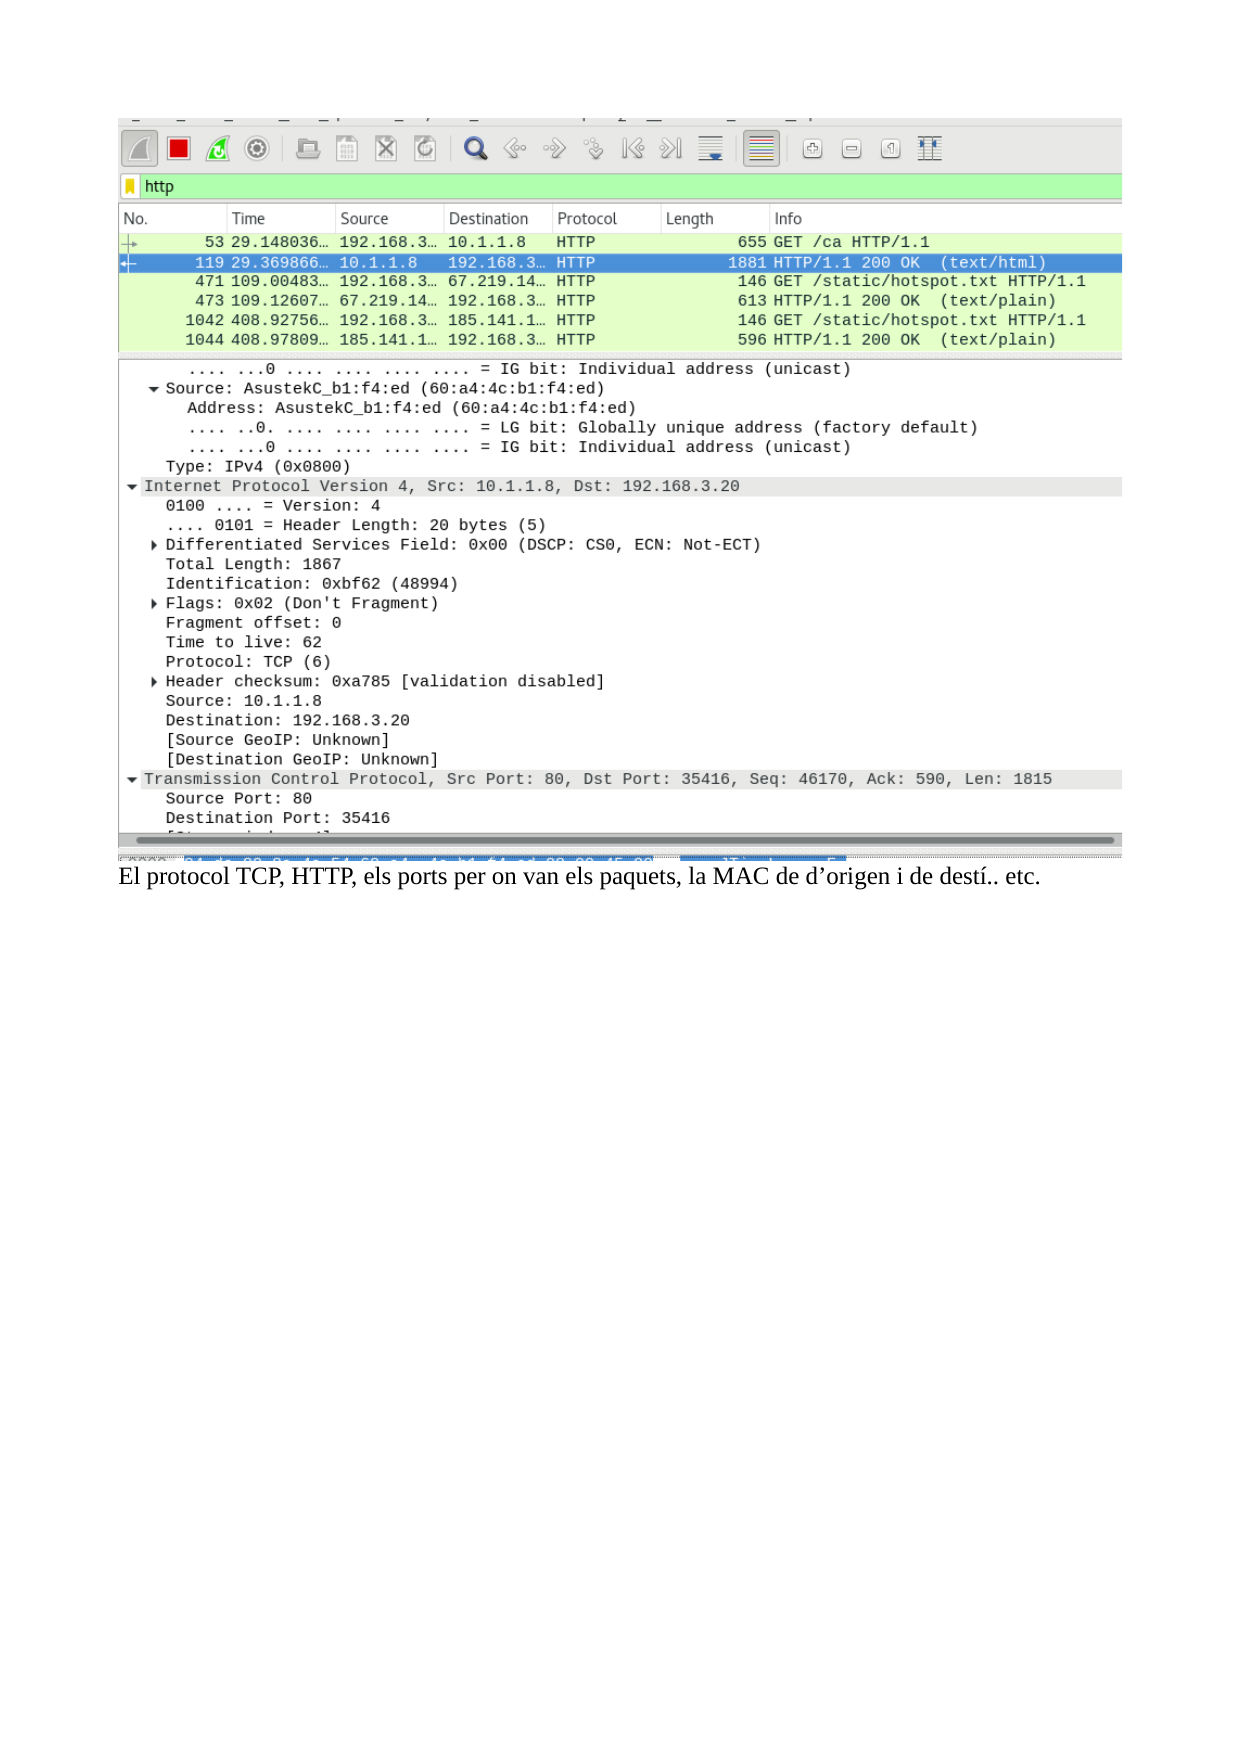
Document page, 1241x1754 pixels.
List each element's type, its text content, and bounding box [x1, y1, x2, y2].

picture [118, 118, 1123, 861]
text El protocol TCP, HTTP, els ports per on van els paquets, la MAC de d’origen i de destí.. etc. [118, 861, 1122, 889]
